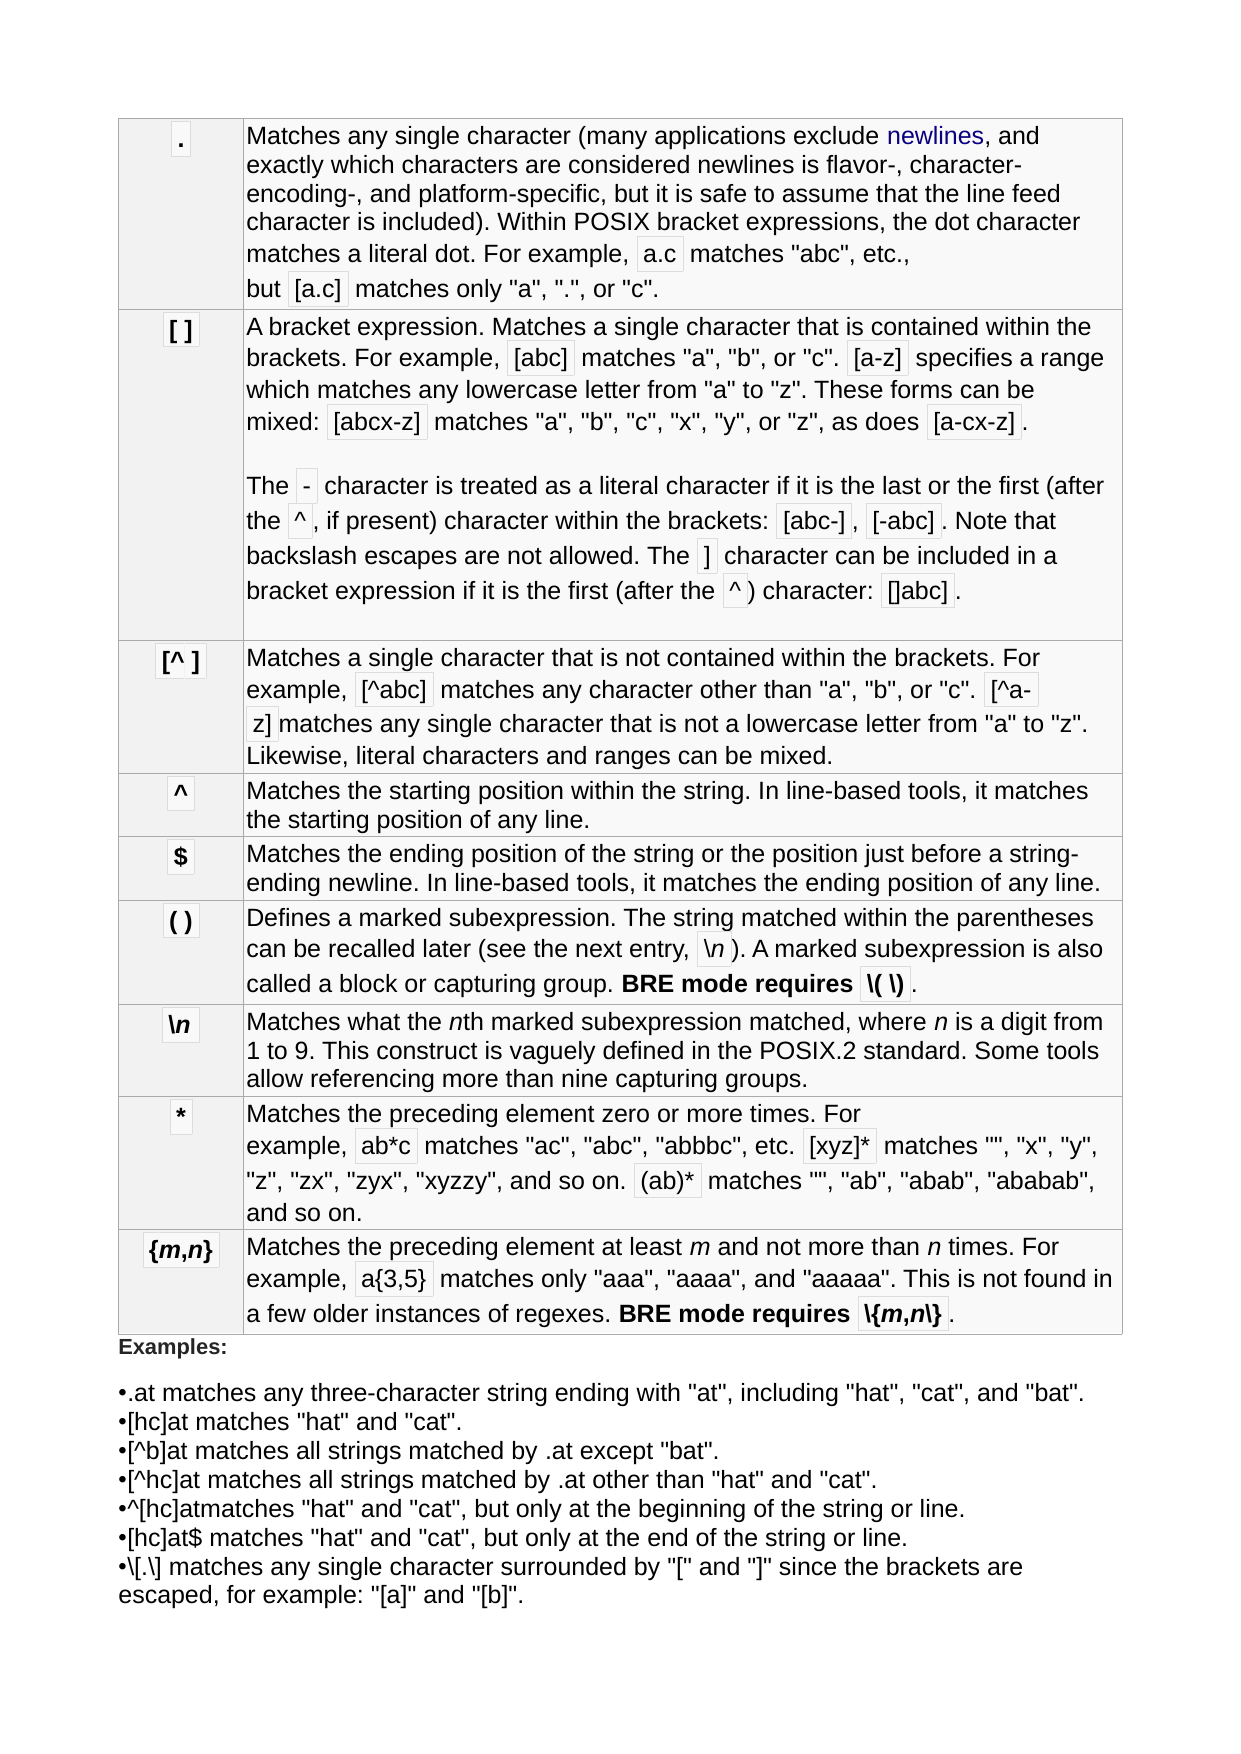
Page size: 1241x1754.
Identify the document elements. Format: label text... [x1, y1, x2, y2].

table_cell [ ] [119, 310, 243, 640]
table_header . [119, 119, 243, 309]
table_cell Matches the preceding element zero or more times. For example, ab*c matches "ac", "abc", "abbbc", etc. [xyz]* matches "", "x", "y", "z", "zx", "zyx", "xyzzy", and so on. (ab)* matches "", "ab", "abab", "ababab", and so on. [244, 1097, 1122, 1229]
table_cell ( ) [119, 901, 243, 1004]
table_cell ^ [119, 774, 243, 836]
table_cell Defines a marked subexpression. The string matched within the parentheses can be recalled later (see the next entry, \n). A marked subexpression is also called a block or capturing group. BRE mode requires \( \). [244, 901, 1122, 1004]
table_cell [^ ] [119, 641, 243, 773]
list ^[hc]atmatches "hat" and "cat", but only at the beginning of the string or line. [118, 1494, 1122, 1523]
table_cell * [119, 1097, 243, 1229]
list [^b]at matches all strings matched by .at except "bat". [118, 1436, 1122, 1465]
list [hc]at matches "hat" and "cat". [118, 1407, 1122, 1436]
list [^hc]at matches all strings matched by .at other than "hat" and "cat". [118, 1465, 1122, 1494]
table_cell \n [119, 1005, 243, 1096]
table_cell Matches the preceding element at least m and not more than n times. For example, a{3,5} matches only "aaa", "aaaa", and "aaaaa". This is not found in a few older instances of regexes. BRE mode requires \{m,n\}. [244, 1230, 1122, 1333]
table_cell Matches the starting position within the string. In line-based tools, it matches the starting position of any line. [244, 774, 1122, 836]
table_cell Matches what the nth marked subexpression matched, where n is a digit from 1 to 9. This construct is vaguely defined in the POSIX.2 standard. Some tools allow referencing more than nine capturing groups. [244, 1005, 1122, 1096]
text Examples: [118, 1335, 1122, 1359]
list \[.\] matches any single character surrounded by "[" and "]" since the brackets are escaped, for example: "[a]" and "[b]". [118, 1551, 1122, 1609]
table_cell A bracket expression. Matches a single character that is contained within the brackets. For example, [abc] matches "a", "b", or "c". [a-z] specifies a range which matches any lowercase letter from "a" to "z". These forms can be mixed: [abcx-z] matches "a", "b", "c", "x", "y", or "z", as does [a-cx-z]. The - character is treated as a literal character if it is the last or the first (after the ^, if present) character within the brackets: [abc-], [-abc]. Note that backslash escapes are not allowed. The ] character can be included in a bracket expression if it is the first (after the ^) character: []abc]. [244, 310, 1122, 640]
table_header Matches any single character (many applications exclude newlines, and exactly which characters are considered newlines is flavor-, character-encoding-, and platform-specific, but it is safe to assume that the line feed character is included). Within POSIX bracket expressions, the dot character matches a literal dot. For example, a.c matches "abc", etc., but [a.c] matches only "a", ".", or "c". [244, 119, 1122, 309]
table_cell Matches the ending position of the string or the position just before a string-ending newline. In line-based tools, it matches the ending position of any line. [244, 837, 1122, 900]
table_cell $ [119, 837, 243, 900]
list .at matches any three-character string ending with "at", including "hat", "cat", and "bat". [118, 1378, 1122, 1407]
table_cell Matches a single character that is not contained within the brackets. For example, [^abc] matches any character other than "a", "b", or "c". [^a-z]matches any single character that is not a lowercase letter from "a" to "z". Likewise, literal characters and ranges can be mixed. [244, 641, 1122, 773]
list [hc]at$ matches "hat" and "cat", but only at the end of the string or line. [118, 1523, 1122, 1551]
table_cell {m,n} [119, 1230, 243, 1333]
